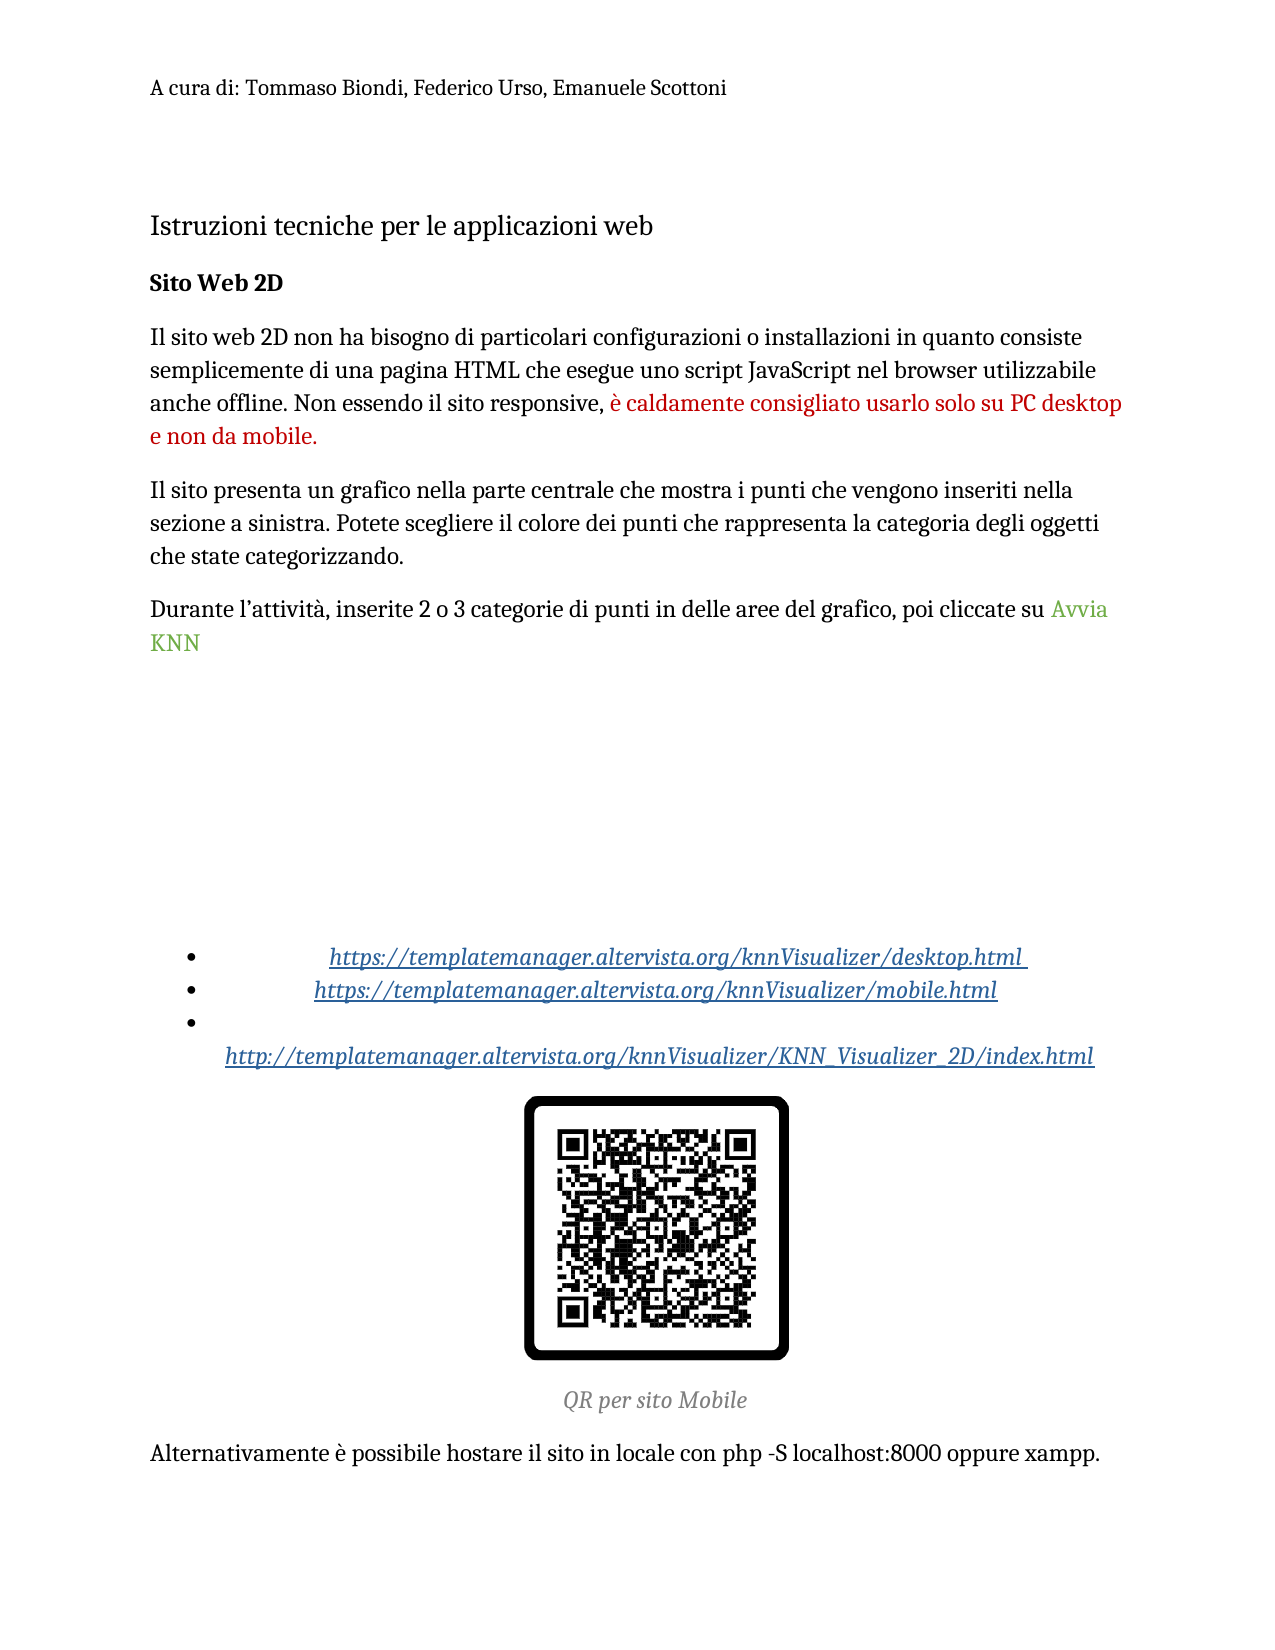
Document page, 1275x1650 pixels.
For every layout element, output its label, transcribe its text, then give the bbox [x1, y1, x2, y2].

text Il sito web 2D non ha bisogno di particolari configurazioni o installazioni in quanto consiste semplicemente di una pagina HTML che esegue uno script JavaScript nel browser utilizzabile anche offline. Non essendo il sito responsive, è caldamente consigliato usarlo solo su PC desktop e non da mobile. [150, 323, 1125, 450]
picture [521, 1095, 792, 1361]
text Il sito è organizzato in 2 pagine: una ‘desktop’ per la visualizzazione del grafico 3d ed una ‘mobile’ dove connettere il dispositivo mobile per misurare i movimenti del giroscopio mostrati sul grafico. [150, 769, 1125, 864]
text Durante l’attività, inserite 2 o 3 categorie di punti in delle aree del grafico, poi cliccate su Avvia KNN e i nuovi punti inseriti otterranno in automatico il colore dei (K=3) punti più vicini al nuovo punto inserito. [150, 595, 1125, 690]
text Istruzioni tecniche per le applicazioni web [150, 209, 1125, 243]
text Il sito presenta un grafico nella parte centrale che mostra i punti che vengono inseriti nella sezione a sinistra. Potete scegliere il colore dei punti che rappresenta la categoria degli oggetti che state categorizzando. [150, 476, 1125, 570]
list Desktop: https://templatemanager.altervista.org/knnVisualizer/desktop.html [187, 943, 1125, 972]
text QR per sito Mobile [187, 1386, 1125, 1414]
list Visualizzazione 2: http://templatemanager.altervista.org/knnVisualizer/KNN_Visualizer_2D/index.html [187, 1009, 1125, 1071]
text Alternativamente è possibile hostare il sito in locale con php -S localhost:8000 oppure xampp. [150, 1439, 1125, 1468]
text Sito Web 2D [150, 269, 1125, 297]
text Le pagine sono disponibili online a questi 2 link: [150, 889, 1125, 918]
list Mobile: https://templatemanager.altervista.org/knnVisualizer/mobile.html [187, 976, 1125, 1005]
text Sito Web 3D [150, 715, 1125, 744]
